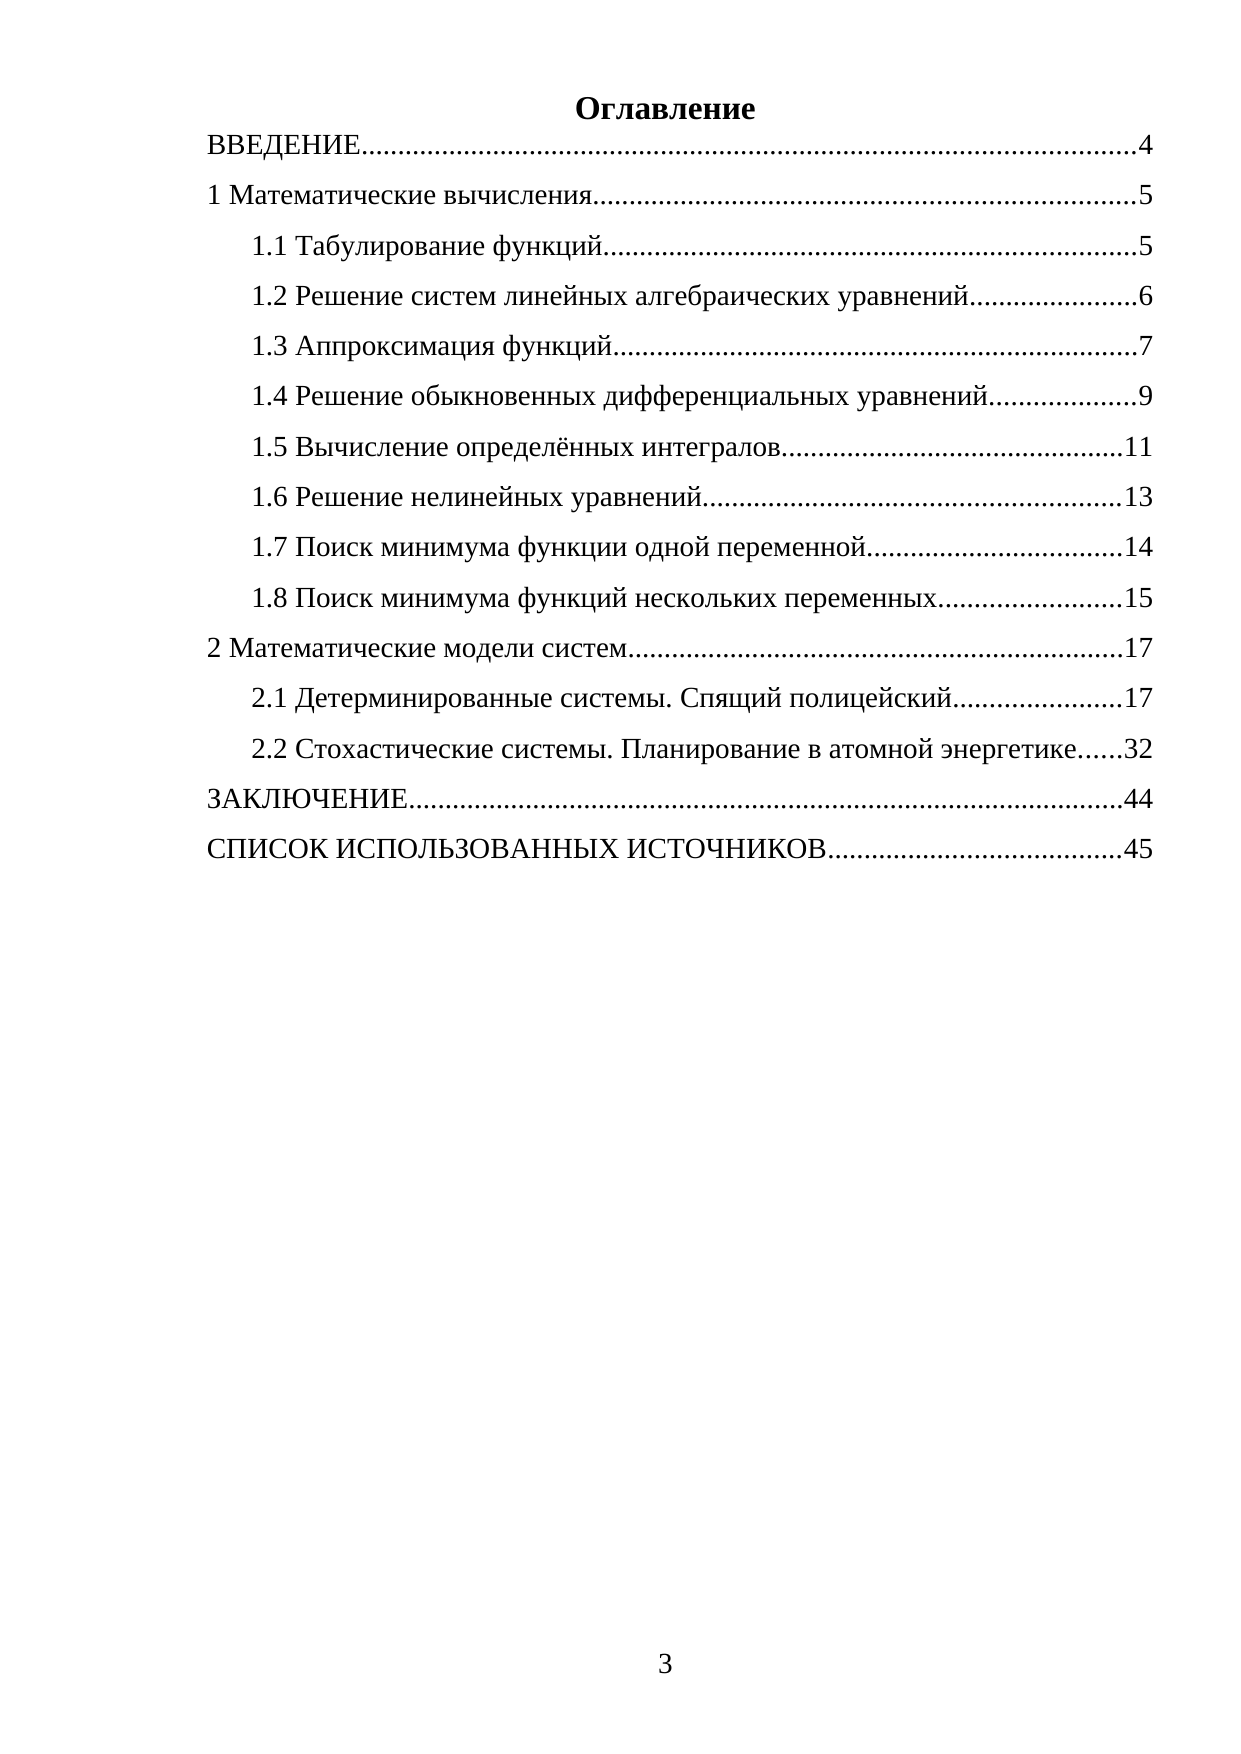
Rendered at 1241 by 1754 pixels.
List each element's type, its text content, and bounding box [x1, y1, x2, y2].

text 1.8 Поиск минимума функций нескольких переменных. 15 [251, 580, 1153, 613]
text 1.2 Решение систем линейных алгебраических уравнений 6 [251, 278, 1153, 311]
text ВВЕДЕНИЕ 4 [207, 127, 1153, 161]
text 1.3 Аппроксимация функций 7 [251, 328, 1153, 362]
text 1.1 Табулирование функций 5 [251, 228, 1153, 261]
text 2.2 Стохастические системы. Планирование в атомной энергетике 32 [251, 731, 1153, 764]
text СПИСОК ИСПОЛЬЗОВАННЫХ ИСТОЧНИКОВ 45 [207, 831, 1153, 865]
text 2 Математические модели систем 17 [207, 630, 1153, 664]
text 1.5 Вычисление определённых интегралов. 11 [251, 429, 1153, 462]
text 1.7 Поиск минимума функции одной переменной. 14 [251, 529, 1153, 563]
subtitle Оглавление [177, 89, 1153, 127]
text 2.1 Детерминированные системы. Спящий полицейский 17 [251, 680, 1153, 714]
text 1.6 Решение нелинейных уравнений. 13 [251, 479, 1153, 513]
text 1.4 Решение обыкновенных дифференциальных уравнений. 9 [251, 378, 1153, 412]
text ЗАКЛЮЧЕНИЕ 44 [207, 781, 1153, 814]
text 1 Математические вычисления 5 [207, 177, 1153, 211]
